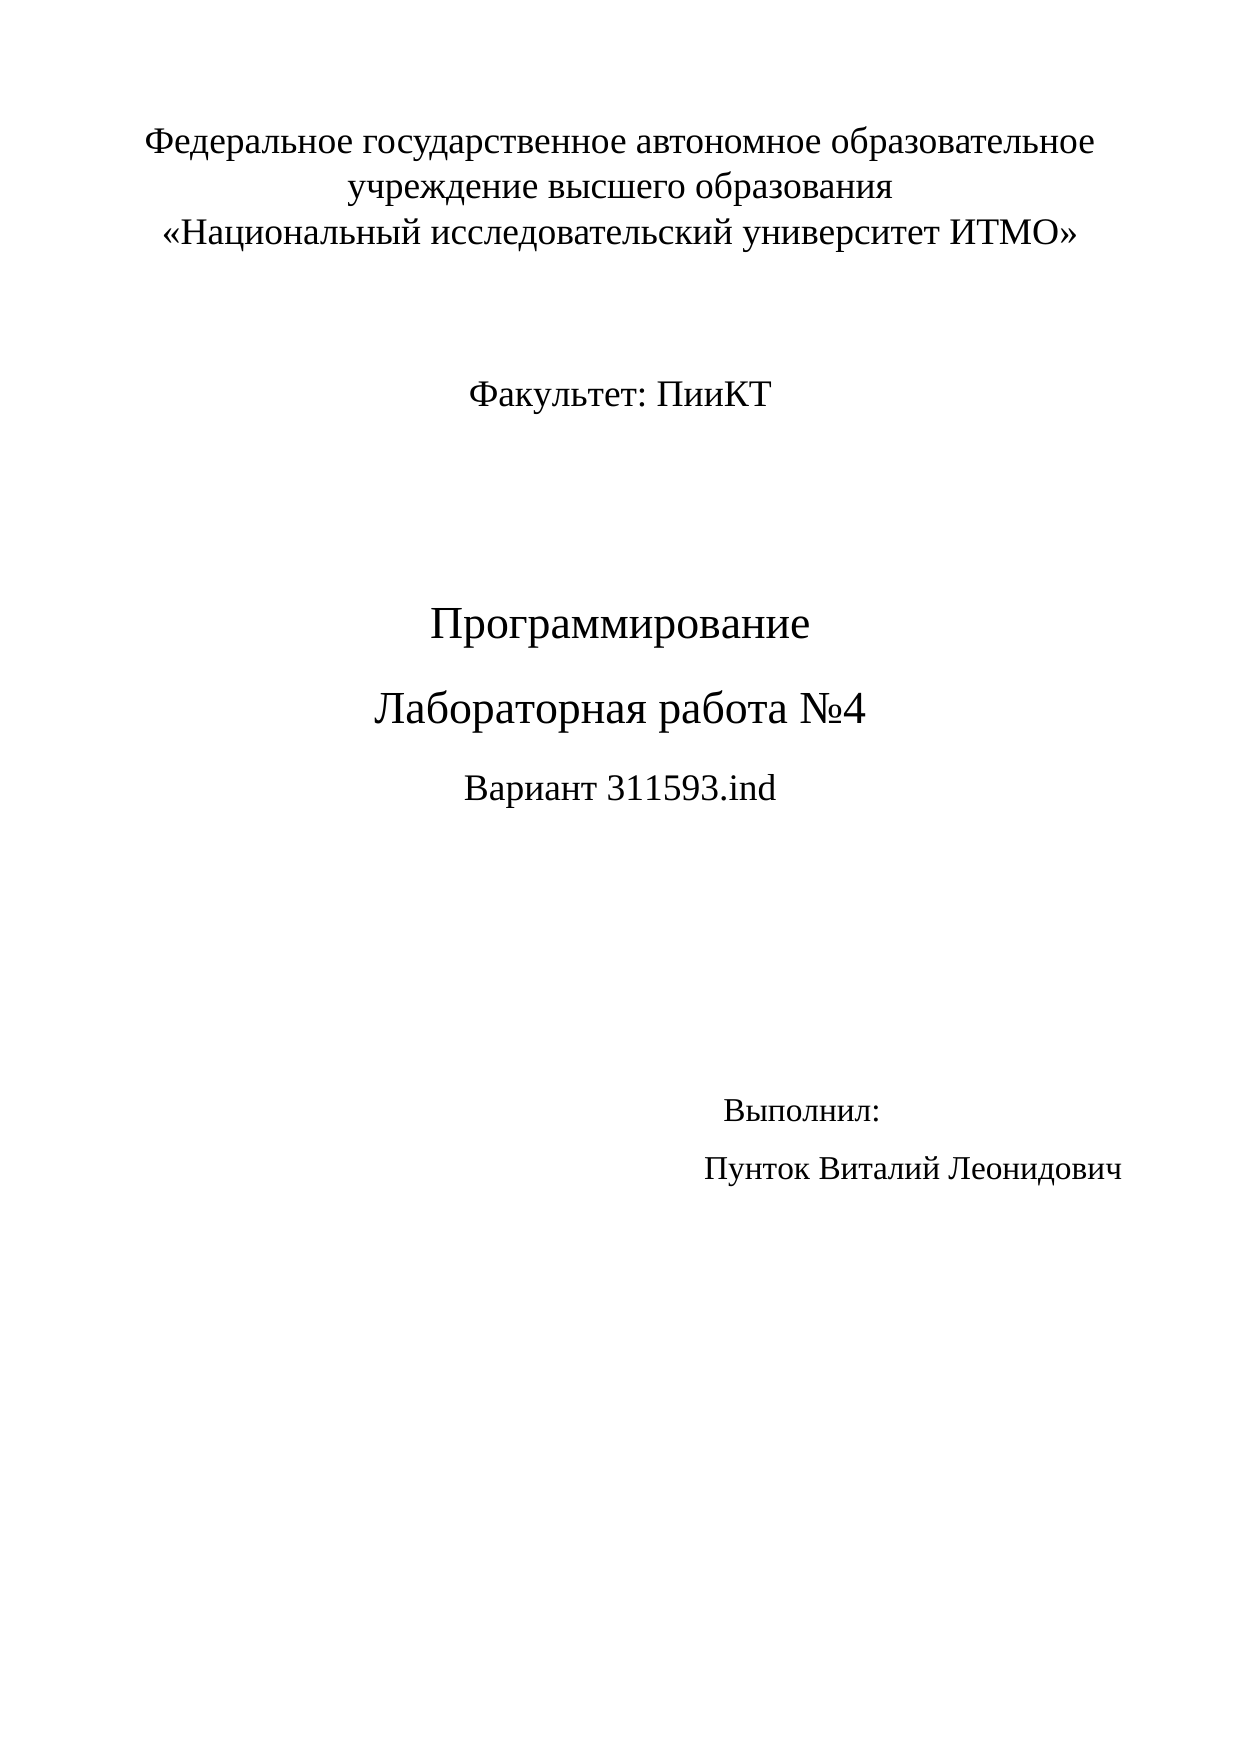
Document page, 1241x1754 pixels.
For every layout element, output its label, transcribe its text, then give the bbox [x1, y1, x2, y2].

text Программирование [118, 596, 1122, 648]
text Выполнил: [118, 1091, 1122, 1129]
text Вариант 311593.ind [118, 766, 1122, 809]
text «Национальный исследовательский университет ИТМО» [118, 209, 1122, 252]
text Факультет: ПииКТ [118, 371, 1122, 414]
text Пунток Виталий Леонидович [118, 1148, 1122, 1187]
text Лабораторная работа №4 [118, 681, 1122, 733]
text Федеральное государственное автономное образовательное учреждение высшего образования [118, 118, 1122, 207]
